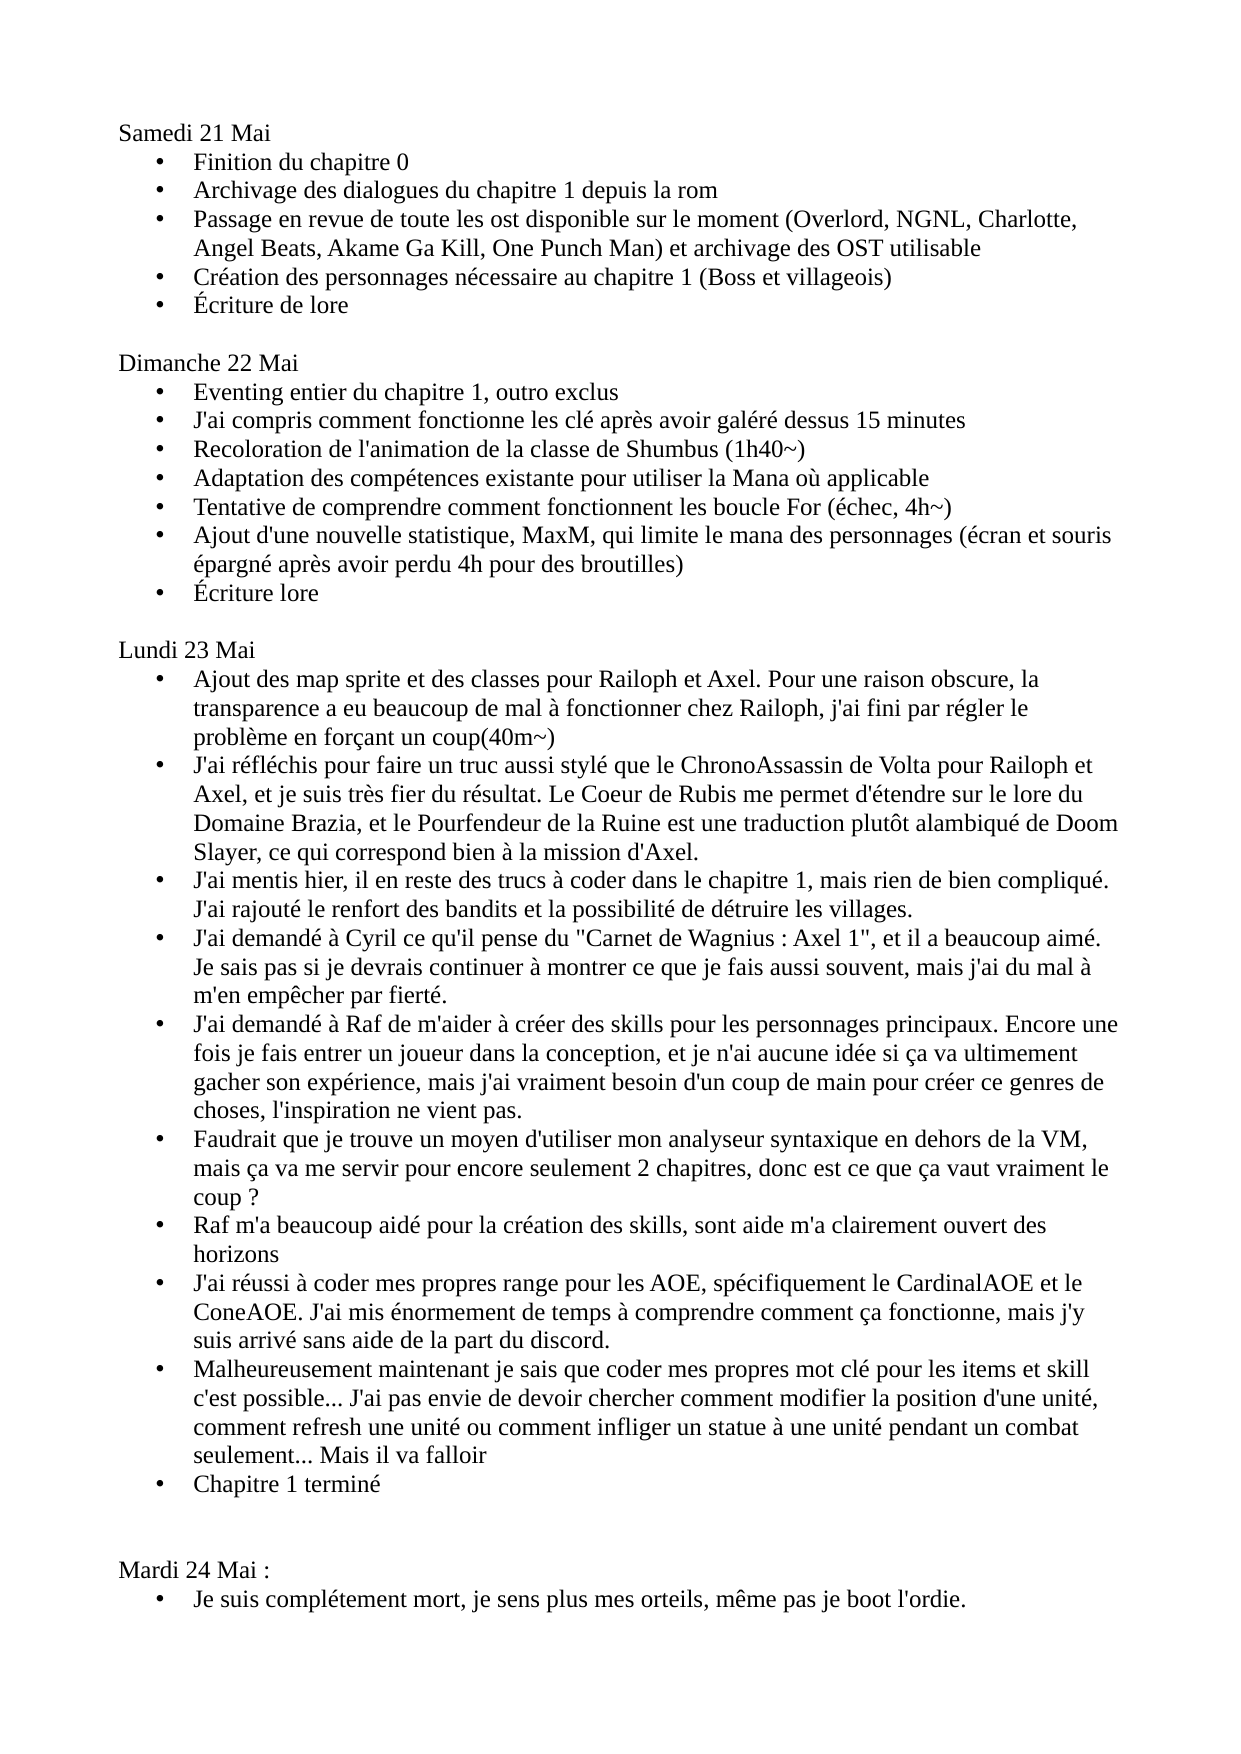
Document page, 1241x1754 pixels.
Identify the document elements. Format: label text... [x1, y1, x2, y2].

list Finition du chapitre 0 [156, 147, 1122, 176]
list Archivage des dialogues du chapitre 1 depuis la rom [156, 176, 1122, 204]
list Raf m'a beaucoup aidé pour la création des skills, sont aide m'a clairement ouvert des horizons [156, 1211, 1122, 1268]
list Recoloration de l'animation de la classe de Shumbus (1h40~) [156, 434, 1122, 463]
list Écriture lore [156, 578, 1122, 607]
list Passage en revue de toute les ost disponible sur le moment (Overlord, NGNL, Charlotte, Angel Beats, Akame Ga Kill, One Punch Man) et archivage des OST utilisable [156, 204, 1122, 262]
list Tentative de comprendre comment fonctionnent les boucle For (échec, 4h~) [156, 492, 1122, 521]
list Écriture de lore [156, 291, 1122, 319]
list Chapitre 1 terminé [156, 1469, 1122, 1498]
list Adaptation des compétences existante pour utiliser la Mana où applicable [156, 463, 1122, 492]
list Ajout d'une nouvelle statistique, MaxM, qui limite le mana des personnages (écran et souris épargné après avoir perdu 4h pour des broutilles) [156, 521, 1122, 578]
list J'ai demandé à Raf de m'aider à créer des skills pour les personnages principaux. Encore une fois je fais entrer un joueur dans la conception, et je n'ai aucune idée si ça va ultimement gacher son expérience, mais j'ai vraiment besoin d'un coup de main pour créer ce genres de choses, l'inspiration ne vient pas. [156, 1009, 1122, 1124]
list J'ai demandé à Cyril ce qu'il pense du "Carnet de Wagnius : Axel 1", et il a beaucoup aimé. Je sais pas si je devrais continuer à montrer ce que je fais aussi souvent, mais j'ai du mal à m'en empêcher par fierté. [156, 923, 1122, 1009]
text Samedi 21 Mai [118, 118, 1122, 147]
text Dimanche 22 Mai [118, 348, 1122, 377]
list J'ai réfléchis pour faire un truc aussi stylé que le ChronoAssassin de Volta pour Railoph et Axel, et je suis très fier du résultat. Le Coeur de Rubis me permet d'étendre sur le lore du Domaine Brazia, et le Pourfendeur de la Ruine est une traduction plutôt alambiqué de Doom Slayer, ce qui correspond bien à la mission d'Axel. [156, 751, 1122, 866]
list J'ai mentis hier, il en reste des trucs à coder dans le chapitre 1, mais rien de bien compliqué. J'ai rajouté le renfort des bandits et la possibilité de détruire les villages. [156, 866, 1122, 923]
text Lundi 23 Mai [118, 636, 1122, 664]
list Faudrait que je trouve un moyen d'utiliser mon analyseur syntaxique en dehors de la VM, mais ça va me servir pour encore seulement 2 chapitres, donc est ce que ça vaut vraiment le coup ? [156, 1124, 1122, 1211]
list Ajout des map sprite et des classes pour Railoph et Axel. Pour une raison obscure, la transparence a eu beaucoup de mal à fonctionner chez Railoph, j'ai fini par régler le problème en forçant un coup(40m~) [156, 664, 1122, 751]
list Malheureusement maintenant je sais que coder mes propres mot clé pour les items et skill c'est possible... J'ai pas envie de devoir chercher comment modifier la position d'une unité, comment refresh une unité ou comment infliger un statue à une unité pendant un combat seulement... Mais il va falloir [156, 1354, 1122, 1469]
list J'ai compris comment fonctionne les clé après avoir galéré dessus 15 minutes [156, 406, 1122, 434]
list Je suis complétement mort, je sens plus mes orteils, même pas je boot l'ordie. [156, 1584, 1122, 1613]
list Création des personnages nécessaire au chapitre 1 (Boss et villageois) [156, 262, 1122, 291]
text Mardi 24 Mai : [118, 1556, 1122, 1584]
list Eventing entier du chapitre 1, outro exclus [156, 377, 1122, 406]
list J'ai réussi à coder mes propres range pour les AOE, spécifiquement le CardinalAOE et le ConeAOE. J'ai mis énormement de temps à comprendre comment ça fonctionne, mais j'y suis arrivé sans aide de la part du discord. [156, 1268, 1122, 1354]
